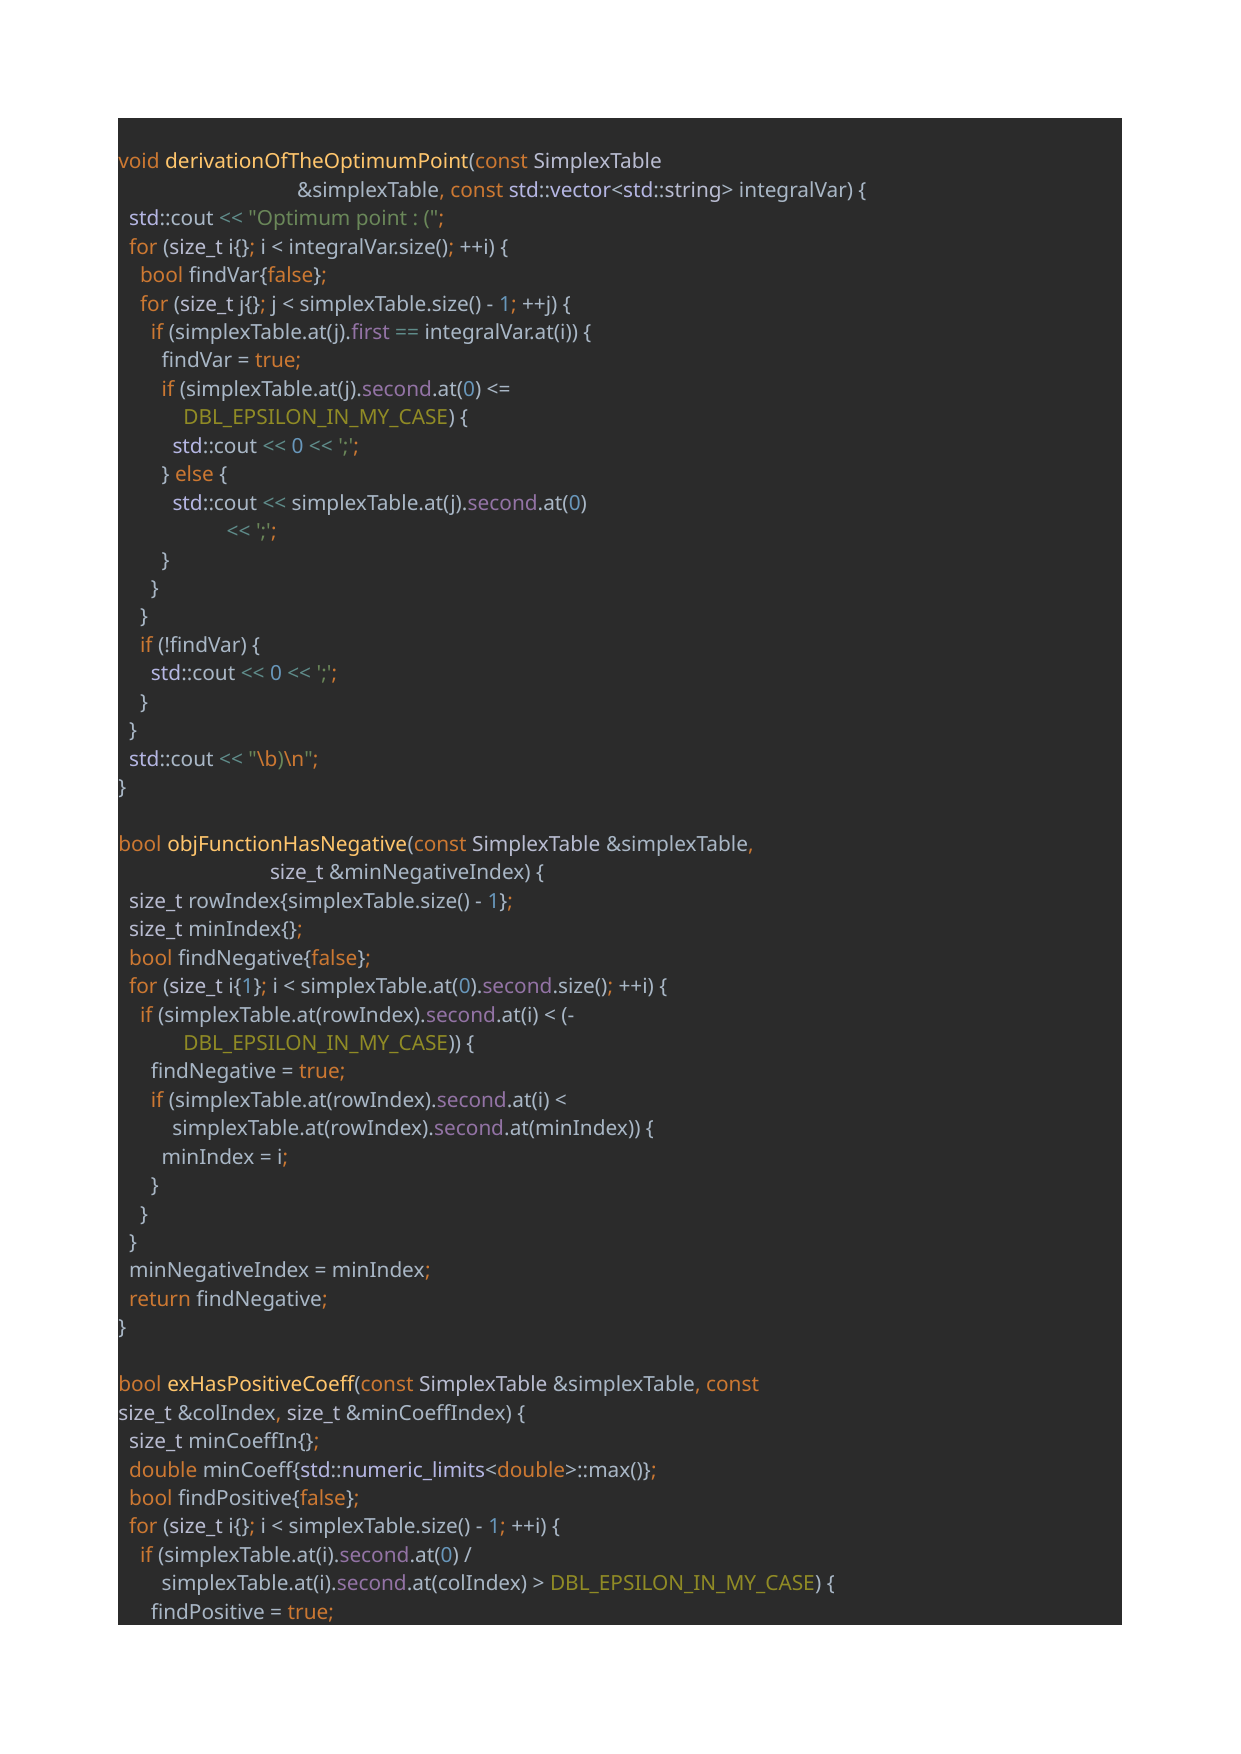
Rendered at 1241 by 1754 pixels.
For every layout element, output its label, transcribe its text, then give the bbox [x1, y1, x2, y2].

text void derivationOfTheOptimumPoint(const SimplexTable &simplexTable, const std::vector<std::string> integralVar) { std::cout << "Optimum point : ("; for (size_t i{}; i < integralVar.size(); ++i) { bool findVar{false}; for (size_t j{}; j < simplexTable.size() - 1; ++j) { if (simplexTable.at(j).first == integralVar.at(i)) { findVar = true; if (simplexTable.at(j).second.at(0) <= DBL_EPSILON_IN_MY_CASE) { std::cout << 0 << ';'; } else { std::cout << simplexTable.at(j).second.at(0) << ';'; } } } if (!findVar) { std::cout << 0 << ';'; } } std::cout << "\b)\n"; } bool objFunctionHasNegative(const SimplexTable &simplexTable, size_t &minNegativeIndex) { size_t rowIndex{simplexTable.size() - 1}; size_t minIndex{}; bool findNegative{false}; for (size_t i{1}; i < simplexTable.at(0).second.size(); ++i) { if (simplexTable.at(rowIndex).second.at(i) < (- DBL_EPSILON_IN_MY_CASE)) { findNegative = true; if (simplexTable.at(rowIndex).second.at(i) < simplexTable.at(rowIndex).second.at(minIndex)) { minIndex = i; } } } minNegativeIndex = minIndex; return findNegative; } bool exHasPositiveCoeff(const SimplexTable &simplexTable, const size_t &colIndex, size_t &minCoeffIndex) { size_t minCoeffIn{}; double minCoeff{std::numeric_limits<double>::max()}; bool findPositive{false}; for (size_t i{}; i < simplexTable.size() - 1; ++i) { if (simplexTable.at(i).second.at(0) / simplexTable.at(i).second.at(colIndex) > DBL_EPSILON_IN_MY_CASE) { findPositive = true; [118, 118, 1122, 1625]
